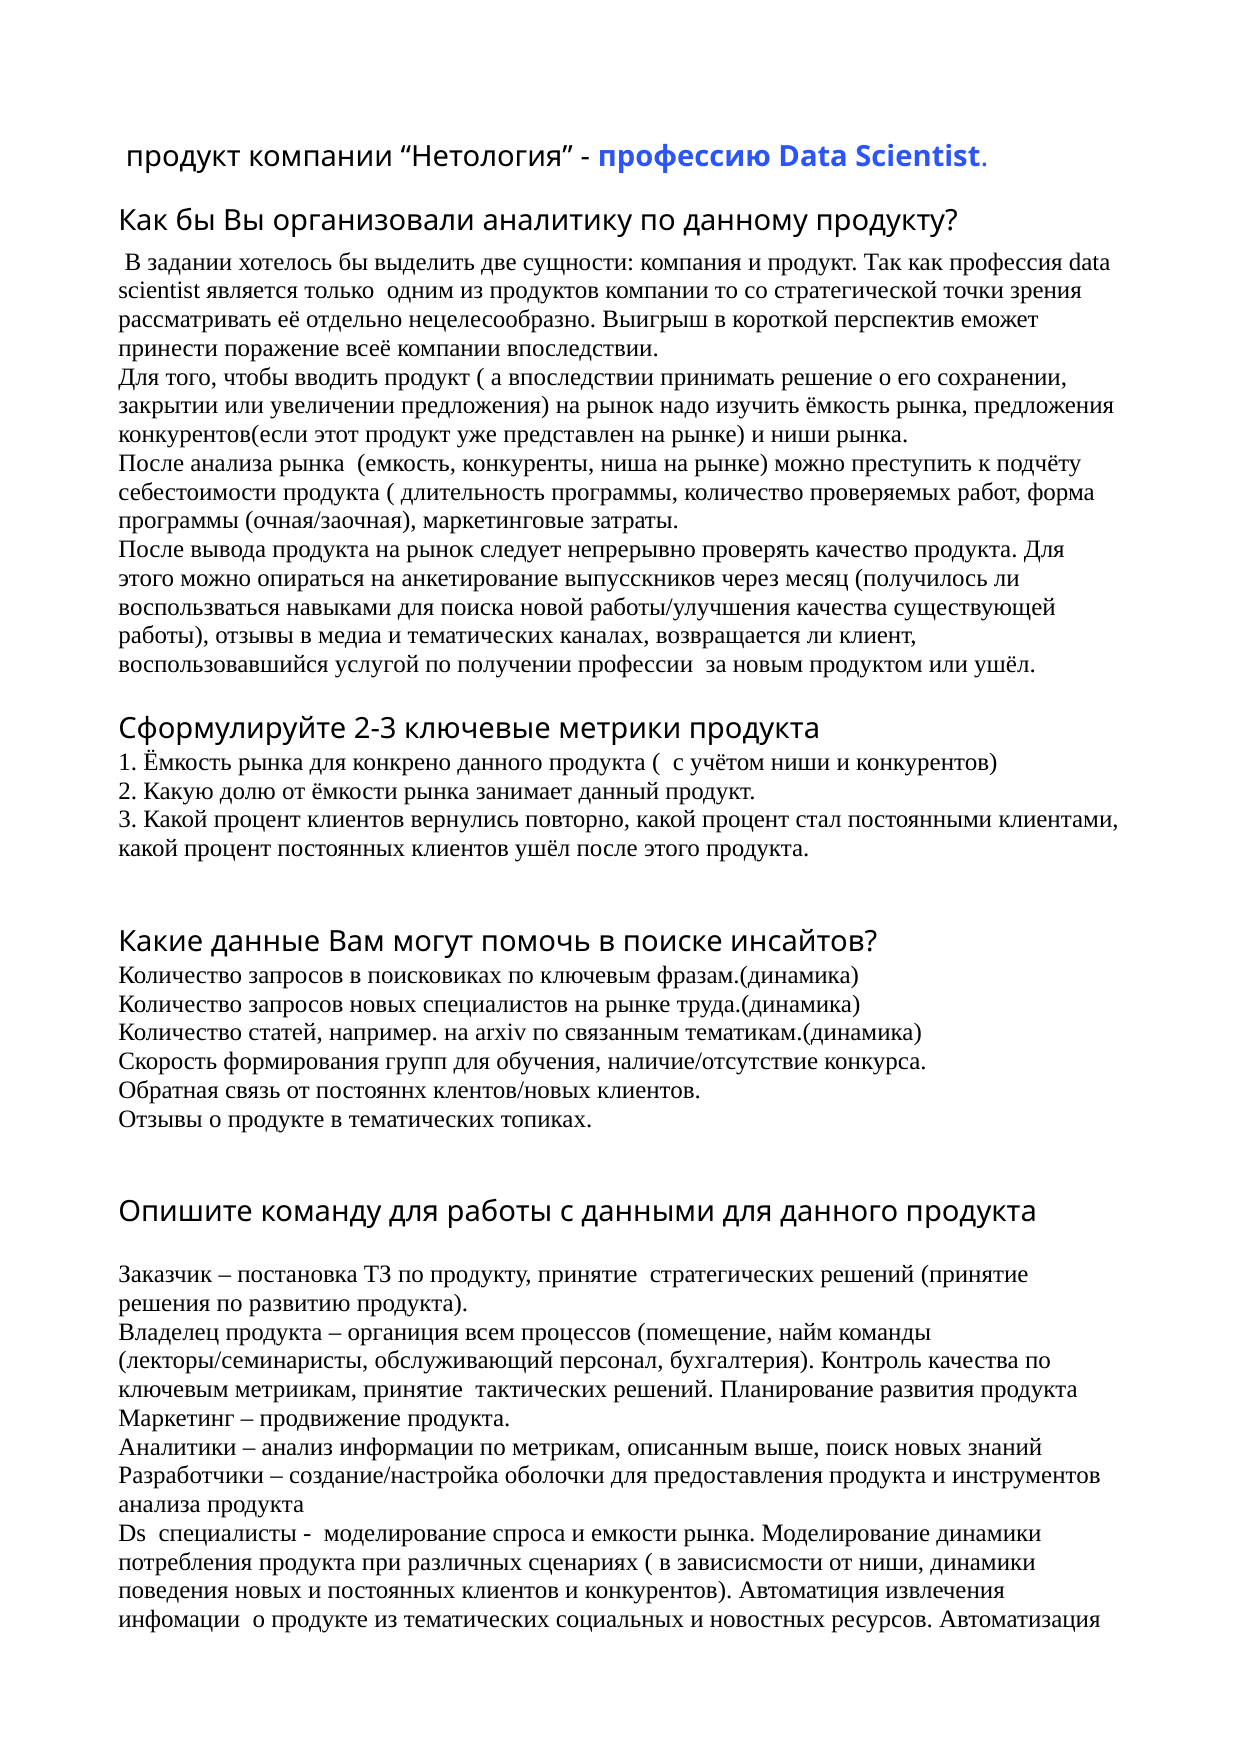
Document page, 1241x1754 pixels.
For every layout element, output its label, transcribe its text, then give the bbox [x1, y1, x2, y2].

text Владелец продукта – органиция всем процессов (помещение, найм команды (лекторы/семинаристы, обслуживающий персонал, бухгалтерия). Контроль качества по ключевым метриикам, принятие тактических решений. Планирование развития продукта [118, 1317, 1122, 1403]
text Количество запросов в поисковиках по ключевым фразам.(динамика) [118, 960, 1122, 989]
text Какие данные Вам могут помочь в поиске инсайтов? [118, 920, 1122, 960]
text Скорость формирования групп для обучения, наличие/отсутствие конкурса. [118, 1046, 1122, 1075]
text Количество запросов новых специалистов на рынке труда.(динамика) [118, 989, 1122, 1017]
text Разработчики – создание/настройка оболочки для предоставления продукта и инструментов анализа продукта [118, 1460, 1122, 1518]
text Маркетинг – продвижение продукта. [118, 1403, 1122, 1432]
text 3. Какой процент клиентов вернулись повторно, какой процент стал постоянными клиентами, какой процент постоянных клиентов ушёл после этого продукта. [118, 804, 1122, 862]
text 1. Ёмкость рынка для конкрено данного продукта ( с учётом ниши и конкурентов) [118, 747, 1122, 776]
text Заказчик – постановка ТЗ по продукту, принятие стратегических решений (принятие решения по развитию продукта). [118, 1259, 1122, 1317]
text В задании хотелось бы выделить две сущности: компания и продукт. Так как профессия data scientist является только одним из продуктов компании то со стратегической точки зрения рассматривать её отдельно нецелесообразно. Выигрыш в короткой перспектив еможет принести поражение всеё компании впоследствии. [118, 247, 1122, 362]
text После анализа рынка (емкость, конкуренты, ниша на рынке) можно преступить к подчёту себестоимости продукта ( длительность программы, количество проверяемых работ, форма программы (очная/заочная), маркетинговые затраты. [118, 448, 1122, 534]
text Обратная связь от постояннх клентов/новых клиентов. [118, 1075, 1122, 1104]
text Сформулируйте 2-3 ключевые метрики продукта [118, 707, 1122, 747]
text 2. Какую долю от ёмкости рынка занимает данный продукт. [118, 776, 1122, 804]
text Опишите команду для работы с данными для данного продукта [118, 1191, 1122, 1230]
text После вывода продукта на рынок следует непрерывно проверять качество продукта. Для этого можно опираться на анкетирование выпусскников через месяц (получилось ли воспользваться навыками для поиска новой работы/улучшения качества существующей работы), отзывы в медиа и тематических каналах, возвращается ли клиент, воспользовавшийся услугой по получении профессии за новым продуктом или ушёл. [118, 534, 1122, 678]
text продукт компании “Нетология” - профессию Data Scientist. [118, 135, 1122, 174]
text Для того, чтобы вводить продукт ( а впоследствии принимать решение о его сохранении, закрытии или увеличении предложения) на рынок надо изучить ёмкость рынка, предложения конкурентов(если этот продукт уже представлен на рынке) и ниши рынка. [118, 362, 1122, 448]
text Количество статей, например. на arxiv по связанным тематикам.(динамика) [118, 1017, 1122, 1046]
text Ds cпециалисты - моделирование спроса и емкости рынка. Моделирование динамики потребления продукта при различных сценариях ( в зависисмости от ниши, динамики поведения новых и постоянных клиентов и конкурентов). Автоматиция извлечения инфомации о продукте из тематических социальных и новостных ресурсов. Автоматизация [118, 1518, 1122, 1633]
text Как бы Вы организовали аналитику по данному продукту? [118, 199, 1122, 239]
text Аналитики – анализ информации по метрикам, описанным выше, поиск новых знаний [118, 1432, 1122, 1460]
text Отзывы о продукте в тематических топиках. [118, 1104, 1122, 1132]
